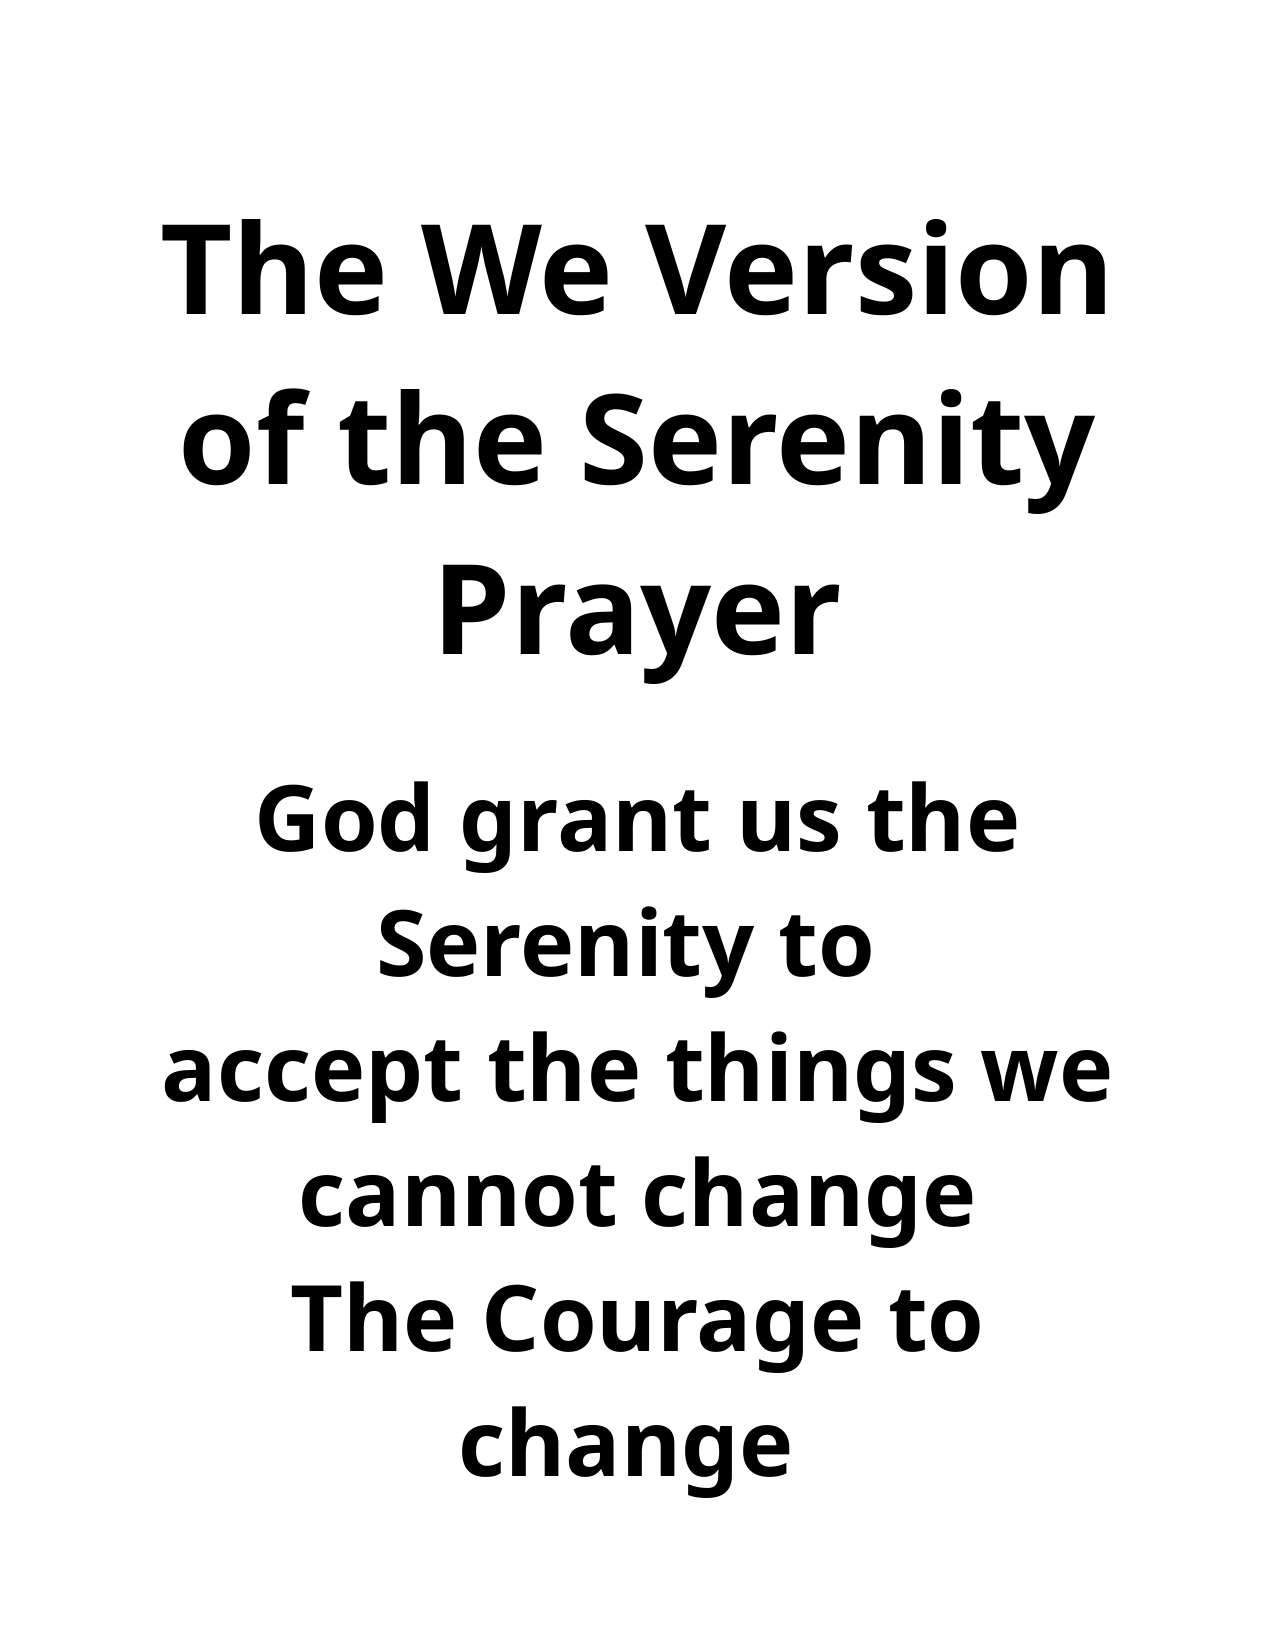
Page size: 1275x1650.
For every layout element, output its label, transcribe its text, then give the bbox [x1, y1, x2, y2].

text The Courage to change [118, 1253, 1157, 1503]
text God grant us the Serenity to [118, 754, 1157, 1004]
text The We Version of the Serenity Prayer [118, 181, 1157, 691]
text accept the things we cannot change [118, 1004, 1157, 1253]
